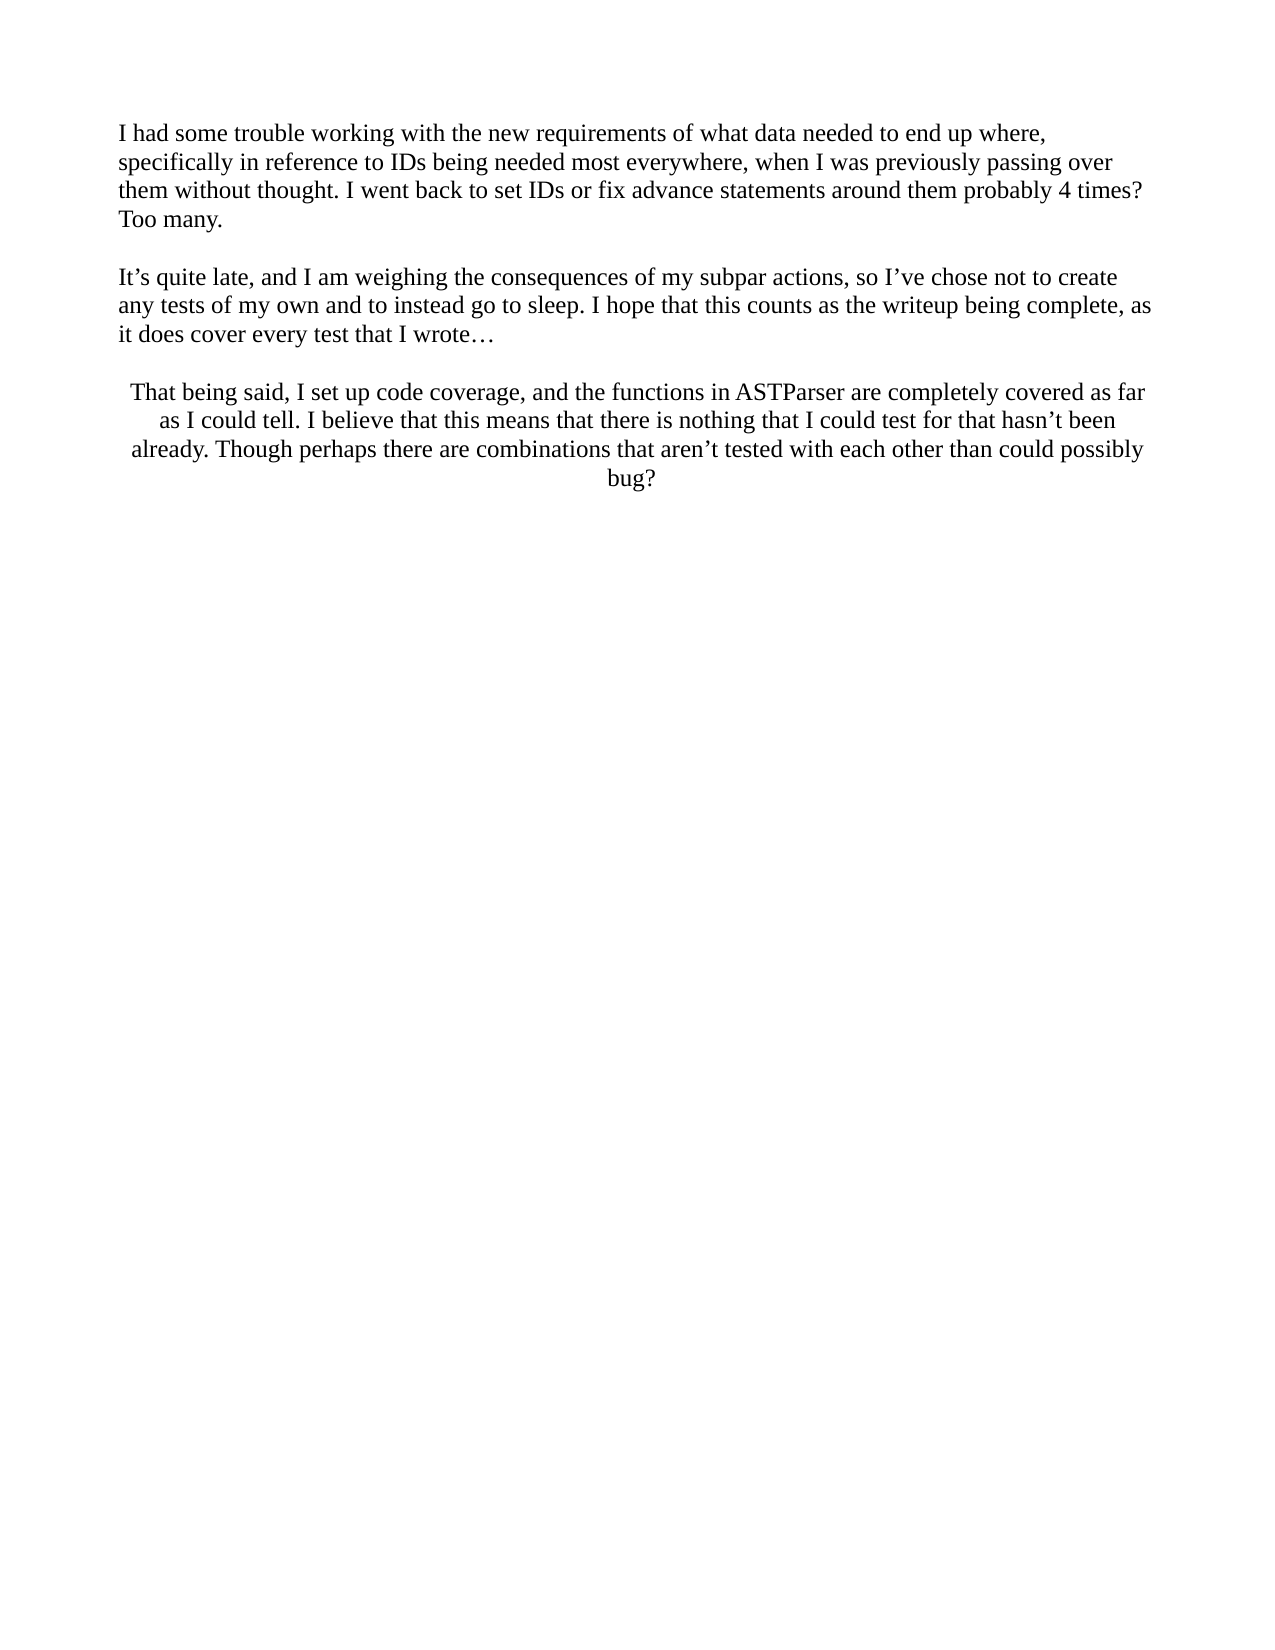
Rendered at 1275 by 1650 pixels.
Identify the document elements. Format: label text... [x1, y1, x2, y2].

text It’s quite late, and I am weighing the consequences of my subpar actions, so I’ve chose not to create any tests of my own and to instead go to sleep. I hope that this counts as the writeup being complete, as it does cover every test that I wrote… [118, 262, 1157, 348]
text That being said, I set up code coverage, and the functions in ASTParser are completely covered as far as I could tell. I believe that this means that there is nothing that I could test for that hasn’t been already. Though perhaps there are combinations that aren’t tested with each other than could possibly bug? [118, 377, 1157, 492]
text I had some trouble working with the new requirements of what data needed to end up where, specifically in reference to IDs being needed most everywhere, when I was previously passing over them without thought. I went back to set IDs or fix advance statements around them probably 4 times? Too many. [118, 118, 1157, 233]
